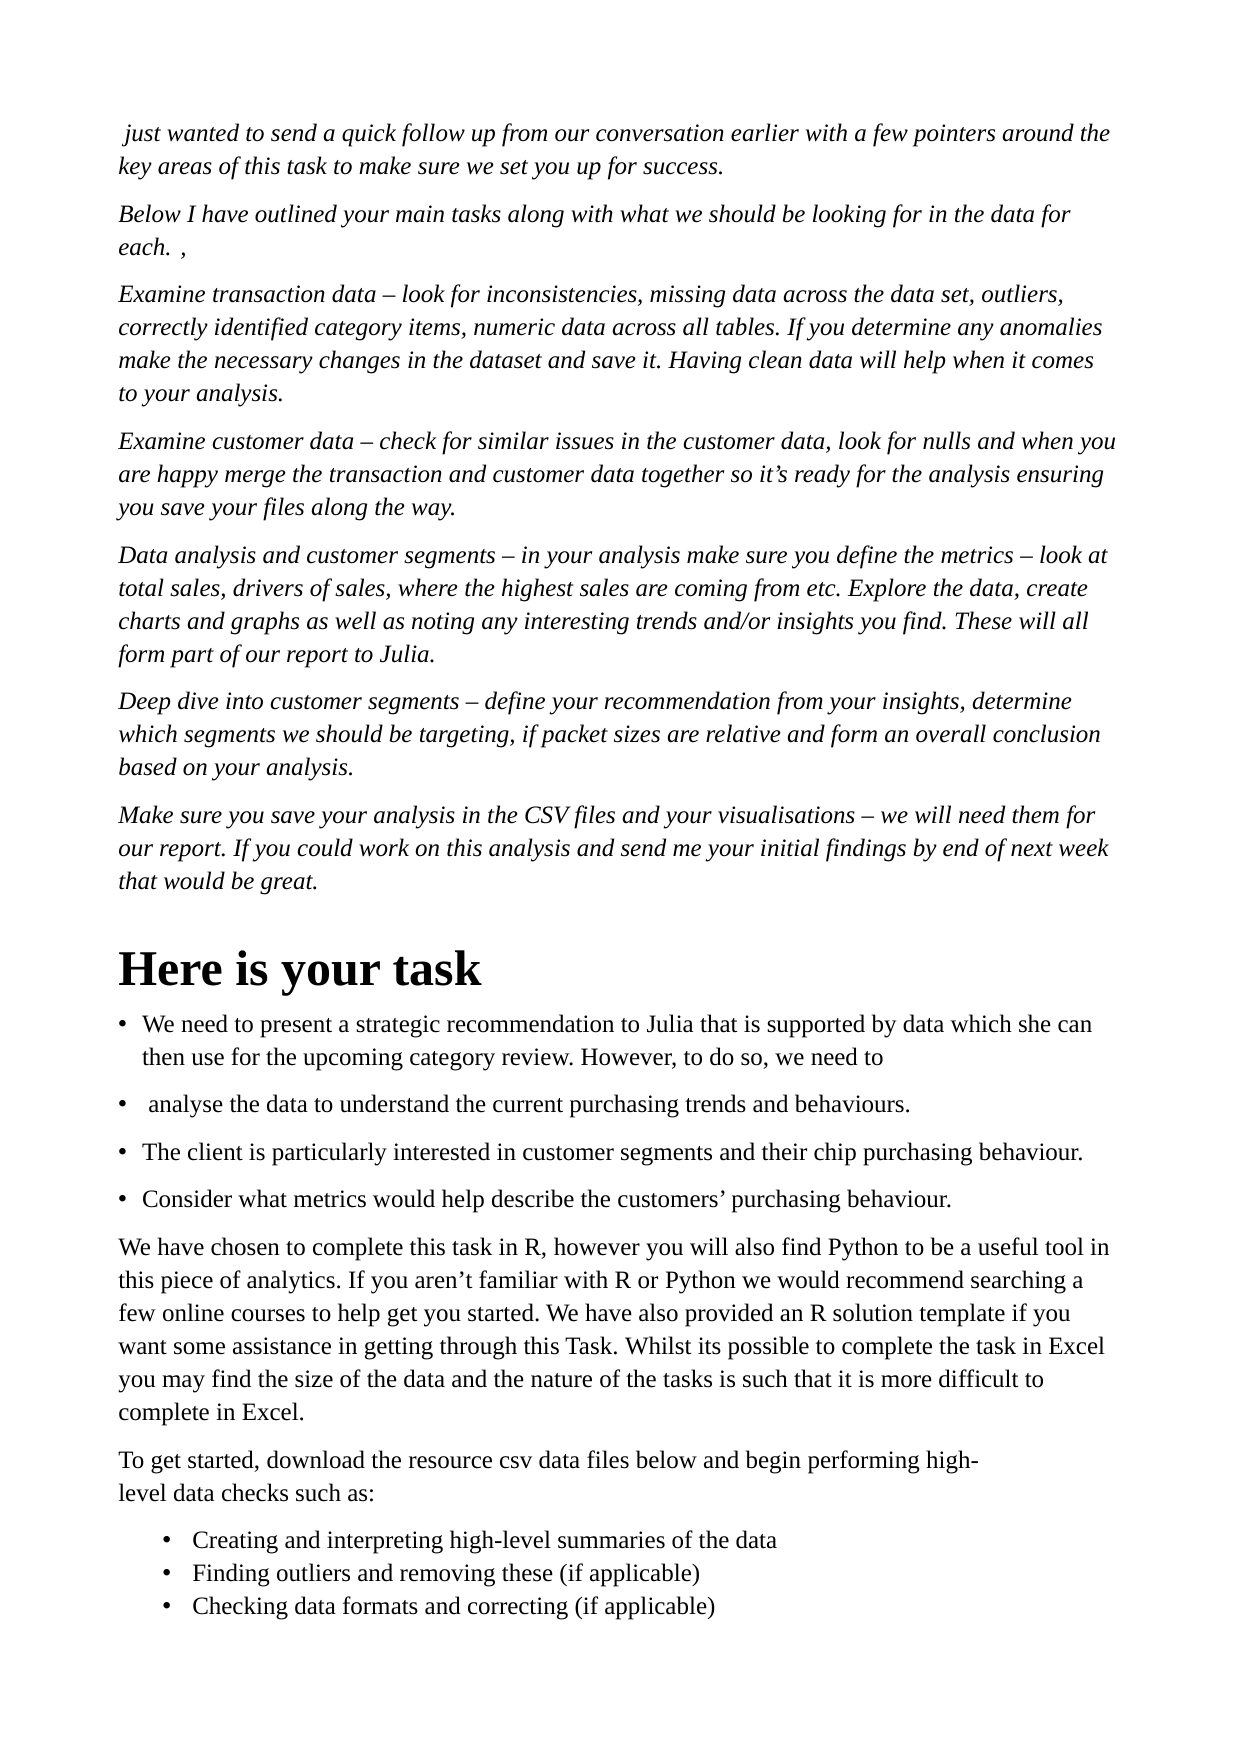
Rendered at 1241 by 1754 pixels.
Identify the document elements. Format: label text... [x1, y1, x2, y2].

text Examine transaction data – look for inconsistencies, missing data across the data set, outliers, correctly identified category items, numeric data across all tables. If you determine any anomalies make the necessary changes in the dataset and save it. Having clean data will help when it comes to your analysis. [118, 279, 1122, 407]
text Examine customer data – check for similar issues in the customer data, look for nulls and when you are happy merge the transaction and customer data together so it’s ready for the analysis ensuring you save your files along the way. [118, 426, 1122, 521]
subtitle Here is your task [118, 939, 1122, 996]
list Creating and interpreting high-level summaries of the data [162, 1525, 1122, 1554]
text Deep dive into customer segments – define your recommendation from your insights, determine which segments we should be targeting, if packet sizes are relative and form an overall conclusion based on your analysis. [118, 686, 1122, 781]
text Make sure you save your analysis in the CSV files and your visualisations – we will need them for our report. If you could work on this analysis and send me your initial findings by end of next week that would be great. [118, 800, 1122, 895]
list Finding outliers and removing these (if applicable) [162, 1558, 1122, 1587]
text We have chosen to complete this task in R, however you will also find Python to be a useful tool in this piece of analytics. If you aren’t familiar with R or Python we would recommend searching a few online courses to help get you started. We have also provided an R solution template if you want some assistance in getting through this Task. Whilst its possible to complete the task in Excel you may find the size of the data and the nature of the tasks is such that it is more difficult to complete in Excel. [118, 1232, 1122, 1426]
list The client is particularly interested in customer segments and their chip purchasing behaviour. [118, 1137, 1122, 1166]
text Below I have outlined your main tasks along with what we should be looking for in the data for each. , [118, 199, 1122, 261]
text To get started, download the resource csv data files below and begin performing high-level data checks such as: [118, 1445, 1122, 1507]
list We need to present a strategic recommendation to Julia that is supported by data which she can then use for the upcoming category review. However, to do so, we need to [118, 1009, 1122, 1070]
list Consider what metrics would help describe the customers’ purchasing behaviour. [118, 1184, 1122, 1213]
text Data analysis and customer segments – in your analysis make sure you define the metrics – look at total sales, drivers of sales, where the highest sales are coming from etc. Explore the data, create charts and graphs as well as noting any interesting trends and/or insights you find. These will all form part of our report to Julia. [118, 540, 1122, 667]
text just wanted to send a quick follow up from our conversation earlier with a few pointers around the key areas of this task to make sure we set you up for success. [118, 118, 1122, 180]
list analyse the data to understand the current purchasing trends and behaviours. [118, 1089, 1122, 1118]
list Checking data formats and correcting (if applicable) [162, 1591, 1122, 1620]
